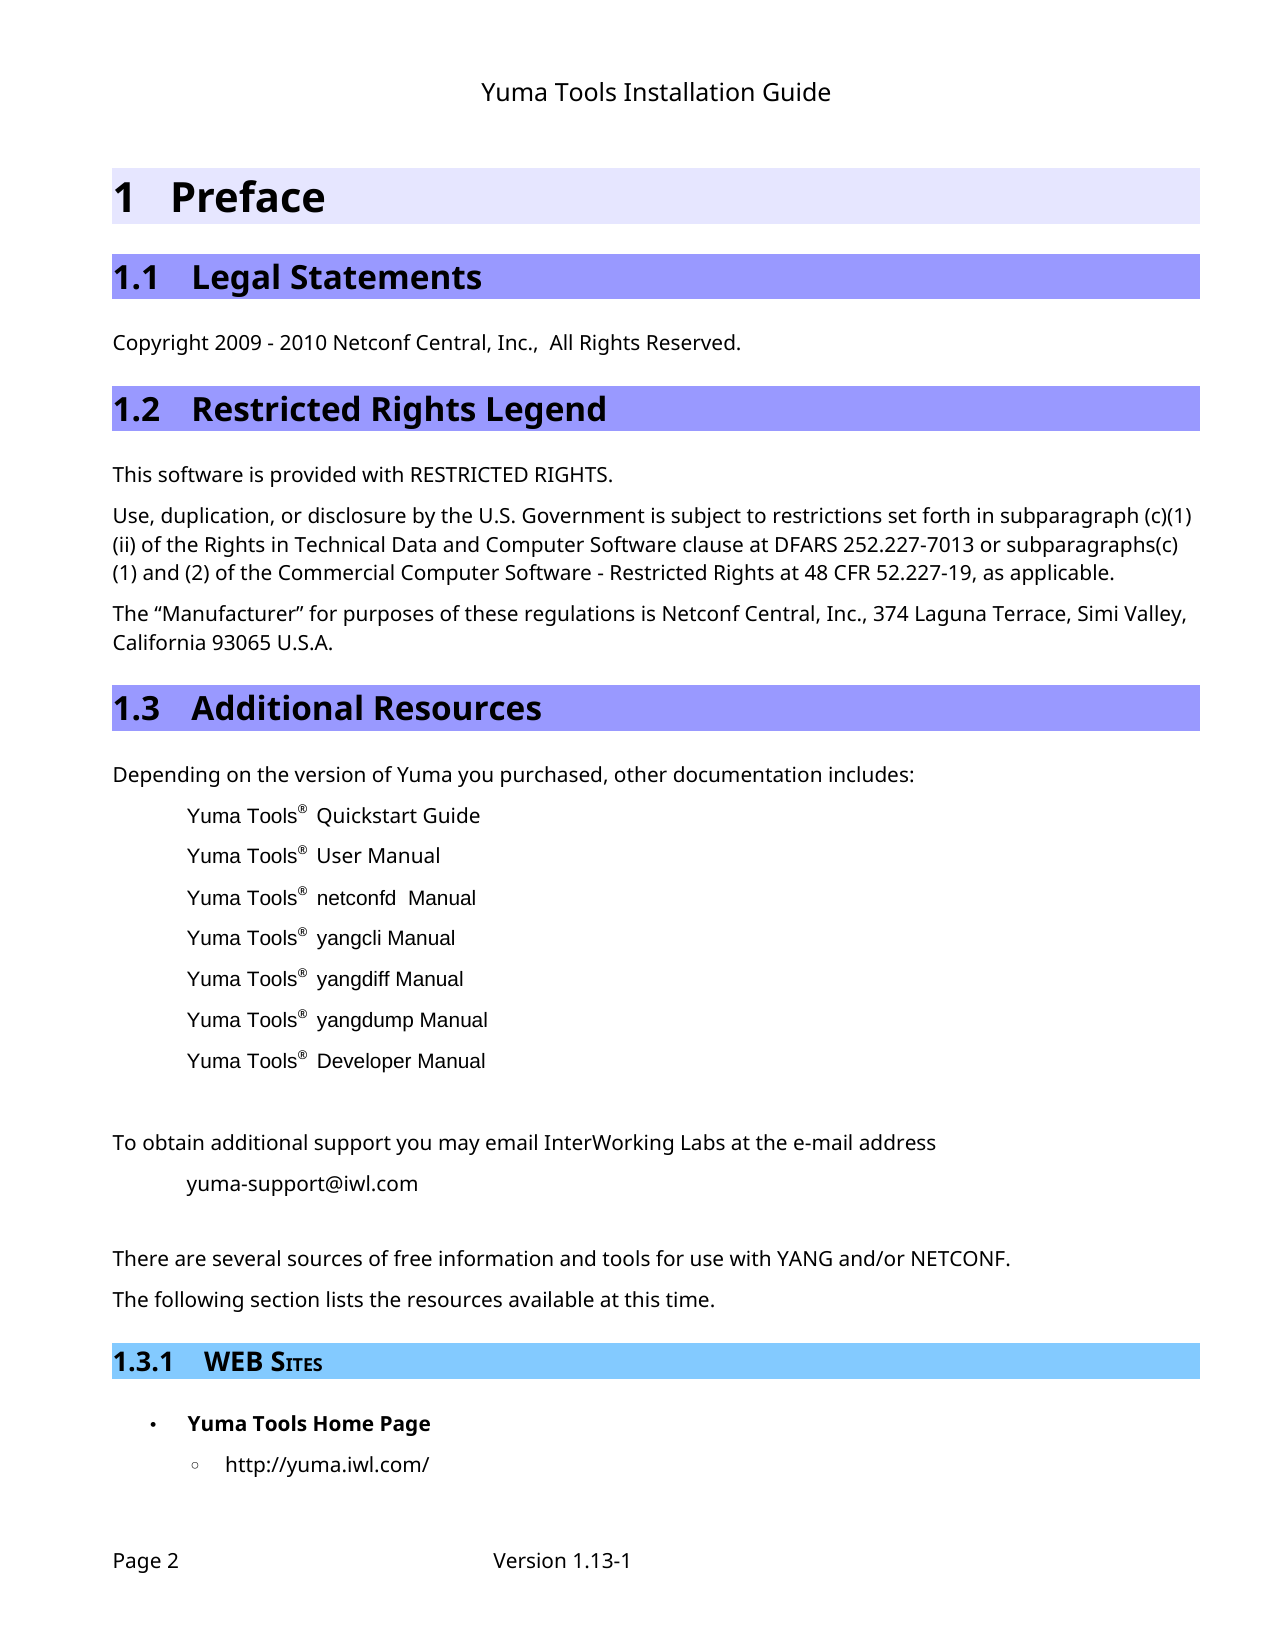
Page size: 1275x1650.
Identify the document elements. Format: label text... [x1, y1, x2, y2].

text Yuma Tools® yangdiff Manual [112, 964, 1200, 993]
subtitle WEB Sites [112, 1343, 1200, 1379]
text This software is provided with RESTRICTED RIGHTS. [112, 460, 1200, 489]
text The “Manufacturer” for purposes of these regulations is Netconf Central, Inc., 374 Laguna Terrace, Simi Valley, California 93065 U.S.A. [112, 599, 1200, 656]
subtitle Additional Resources [112, 685, 1200, 731]
list Yuma Tools Home Page [150, 1409, 1200, 1437]
text Yuma Tools® Developer Manual [112, 1046, 1200, 1075]
subtitle Legal Statements [112, 254, 1200, 299]
text The following section lists the resources available at this time. [112, 1285, 1200, 1313]
text Yuma Tools® yangcli Manual [112, 923, 1200, 952]
text Depending on the version of Yuma you purchased, other documentation includes: [112, 760, 1200, 788]
text To obtain additional support you may email InterWorking Labs at the e-mail address [112, 1128, 1200, 1157]
text There are several sources of free information and tools for use with YANG and/or NETCONF. [112, 1244, 1200, 1273]
text Use, duplication, or disclosure by the U.S. Government is subject to restrictions set forth in subparagraph (c)(1)(ii) of the Rights in Technical Data and Computer Software clause at DFARS 252.227-7013 or subparagraphs(c)(1) and (2) of the Commercial Computer Software - Restricted Rights at 48 CFR 52.227-19, as applicable. [112, 501, 1200, 587]
text yuma-support@iwl.com [112, 1169, 1200, 1198]
subtitle Restricted Rights Legend [112, 386, 1200, 431]
text Yuma Tools® Quickstart Guide [112, 801, 1200, 829]
subtitle Preface [112, 168, 1200, 224]
list http://yuma.iwl.com/ [187, 1450, 1200, 1478]
text Yuma Tools® User Manual [112, 842, 1200, 870]
text Yuma Tools® yangdump Manual [112, 1005, 1200, 1034]
text Copyright 2009 - 2010 Netconf Central, Inc., All Rights Reserved. [112, 328, 1200, 357]
text Yuma Tools® netconfd Manual [112, 883, 1200, 911]
